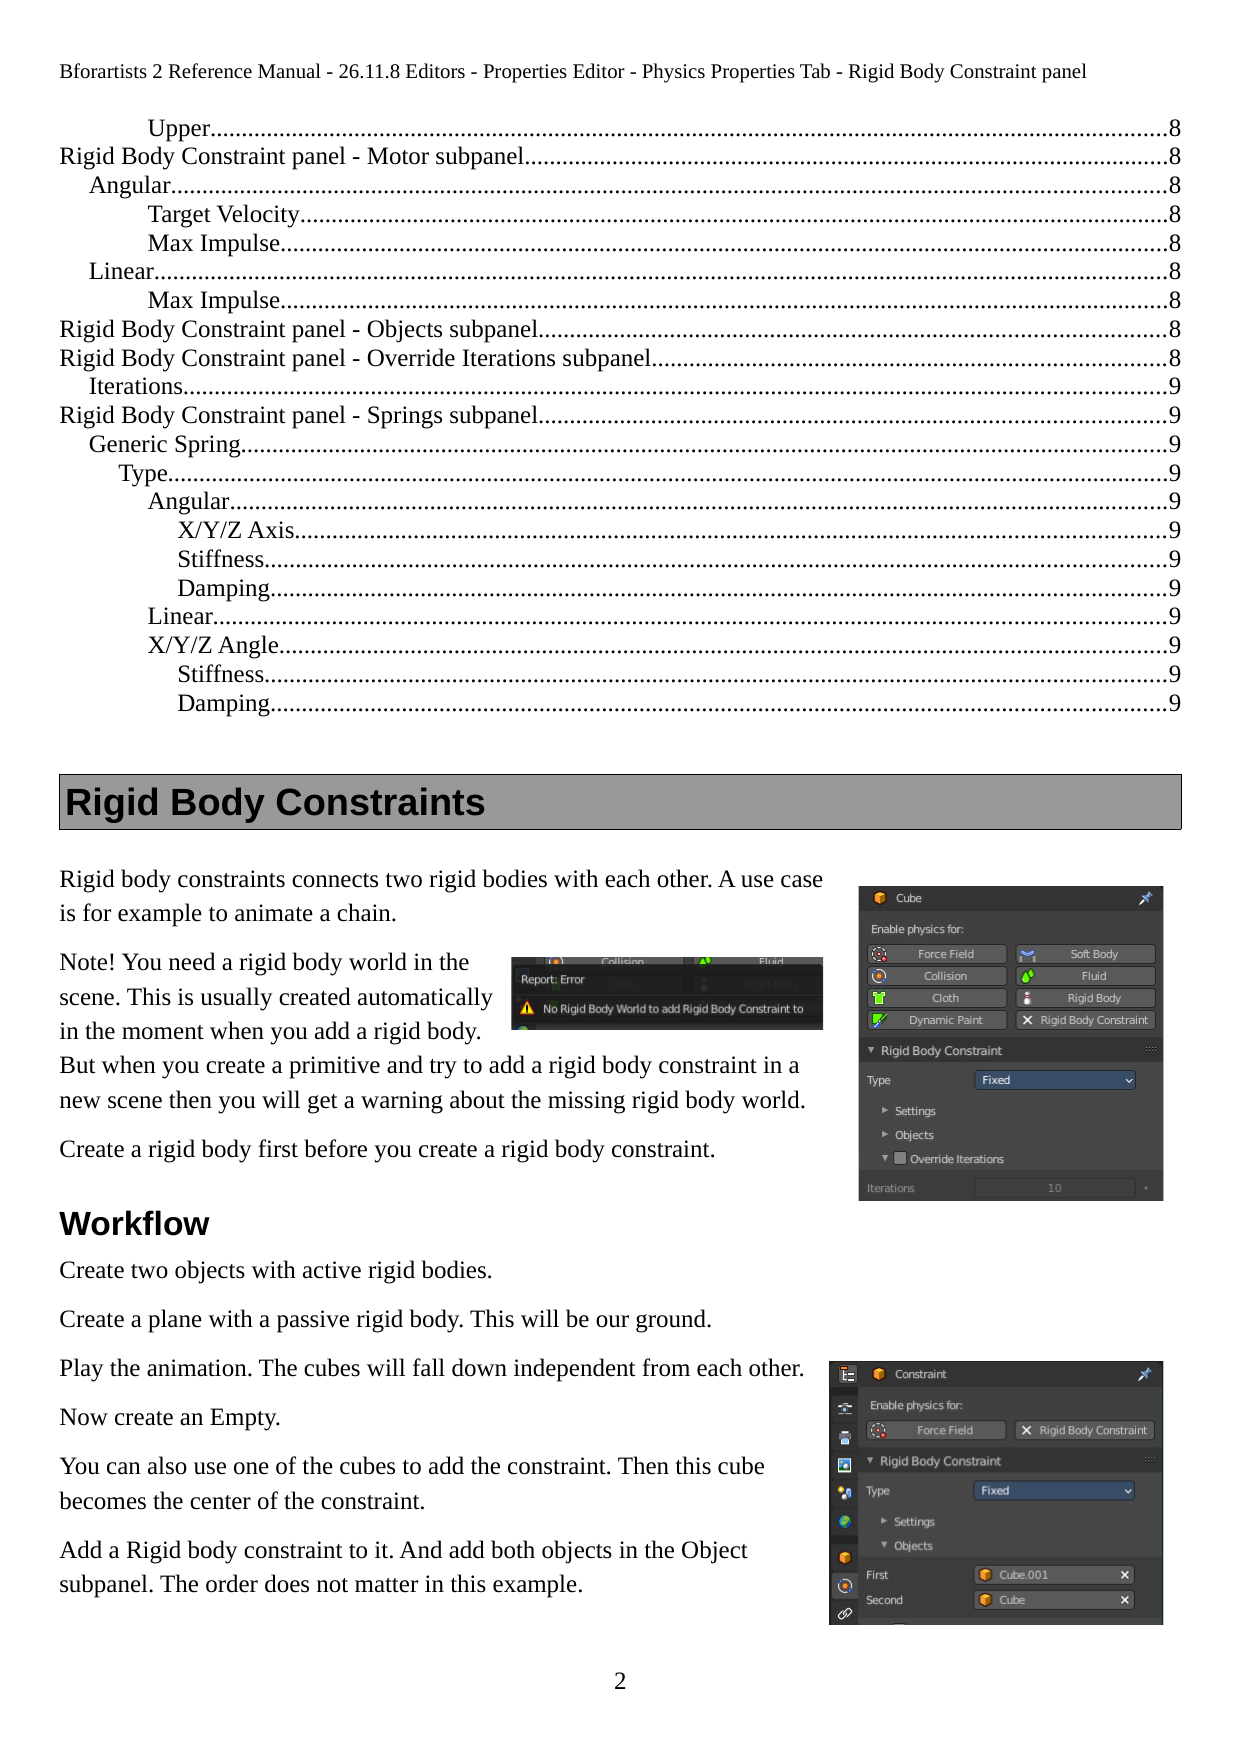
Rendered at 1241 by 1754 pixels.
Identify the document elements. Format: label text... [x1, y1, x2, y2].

text Type 9 [118, 458, 1181, 486]
picture [511, 957, 824, 1030]
text Max Impulse 8 [147, 285, 1181, 314]
text Iterations 9 [88, 371, 1181, 400]
text You can also use one of the cubes to add the constraint. Then this cube becomes the center of the constraint. [59, 1451, 829, 1515]
picture [858, 886, 1164, 1201]
text Linear 9 [147, 601, 1181, 630]
text X/Y/Z Angle 9 [147, 630, 1181, 659]
text Rigid Body Constraint panel - Motor subpanel 8 [59, 141, 1181, 170]
text Rigid body constraints connects two rigid bodies with each other. A use case is for example to animate a chain. [59, 864, 1181, 927]
text Stiffness 9 [177, 544, 1181, 573]
text Play the animation. The cubes will fall down independent from each other. [59, 1353, 1181, 1382]
text Damping 9 [177, 573, 1181, 601]
text Rigid Body Constraint panel - Objects subpanel 8 [59, 314, 1181, 343]
text Linear 8 [88, 256, 1181, 285]
text Stiffness 9 [177, 659, 1181, 688]
picture [829, 1361, 1164, 1625]
text Upper 8 [147, 113, 1181, 141]
table_header Rigid Body Constraints [60, 775, 1181, 829]
text X/Y/Z Axis 9 [177, 515, 1181, 544]
text Angular 8 [88, 170, 1181, 199]
text Generic Spring 9 [88, 429, 1181, 458]
subtitle Workflow [59, 1204, 1181, 1243]
text Max Impulse 8 [147, 228, 1181, 256]
text Create two objects with active rigid bodies. [59, 1255, 1181, 1284]
text Create a rigid body first before you create a rigid body constraint. [59, 1134, 858, 1163]
text Create a plane with a passive rigid body. This will be our ground. [59, 1304, 1181, 1333]
text Damping 9 [177, 688, 1181, 716]
text Now create an Empty. [59, 1402, 829, 1431]
text Target Velocity 8 [147, 199, 1181, 228]
text Rigid Body Constraint panel - Override Iterations subpanel 8 [59, 343, 1181, 371]
text Note! You need a rigid body world in the scene. This is usually created automatically in the moment when you add a rigid body. But when you create a primitive and try to add a rigid body constraint in a new scene then you will get a warning about the missing rigid body world. [59, 947, 858, 1114]
text Add a Rigid body constraint to it. And add both objects in the Object subpanel. The order does not matter in this example. [59, 1535, 829, 1598]
text Angular 9 [147, 486, 1181, 515]
text [1164, 1402, 1181, 1431]
text Rigid Body Constraint panel - Springs subpanel 9 [59, 400, 1181, 429]
